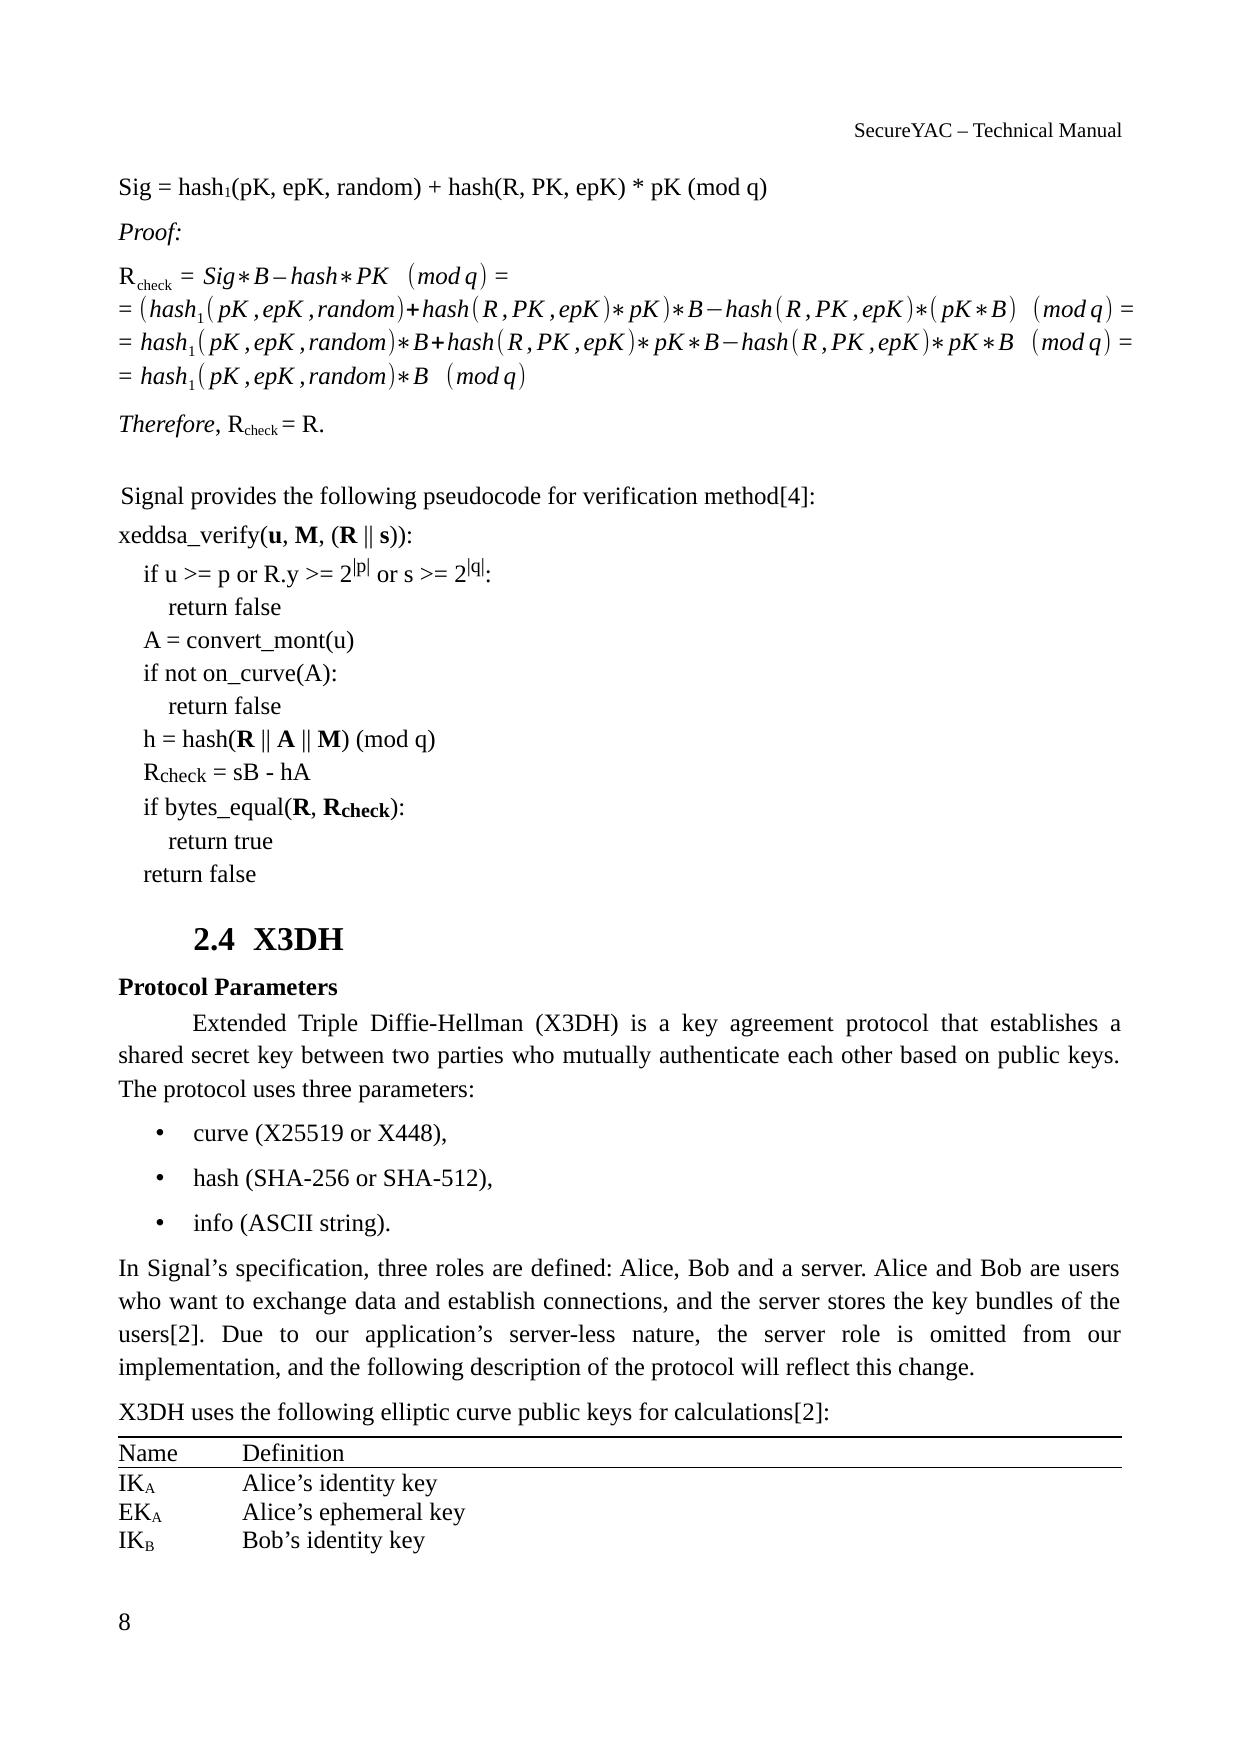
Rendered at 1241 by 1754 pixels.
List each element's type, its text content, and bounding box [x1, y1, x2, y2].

list curve (X25519 or X448), [156, 1118, 1122, 1147]
text Sig = hash1(pK, epK, random) + hash(R, PK, epK) * pK (mod q) [118, 172, 1122, 200]
list info (ASCII string). [156, 1208, 1122, 1237]
table_header Name [118, 1438, 242, 1466]
table_cell IKB [118, 1526, 242, 1554]
table_cell EKA [118, 1497, 242, 1526]
text Therefore, Rcheck = R. [118, 409, 1122, 438]
text Extended Triple Diffie-Hellman (X3DH) is a key agreement protocol that establishes a shared secret key between two parties who mutually authenticate each other based on public keys. The protocol uses three parameters: [118, 1008, 1122, 1102]
table_cell IKA [118, 1468, 242, 1497]
table_cell Alice’s ephemeral key [242, 1497, 1122, 1526]
subtitle Protocol Parameters [118, 972, 1122, 1001]
text Signal provides the following pseudocode for verification method[4]: [118, 481, 1122, 510]
text In Signal’s specification, three roles are defined: Alice, Bob and a server. Alice and Bob are users who want to exchange data and establish connections, and the server stores the key bundles of the users[2]. Due to our application’s server-less nature, the server role is omitted from our implementation, and the following description of the protocol will reflect this change. [118, 1253, 1122, 1381]
text xeddsa_verify(u, M, (R || s)): if u >= p or R.y >= 2|p| or s >= 2|q|: return false A = convert_mont(u) if not on_curve(A): return false h = hash(R || A || M) (mod q) Rcheck = sB - hA if bytes_equal(R, Rcheck): return true return false [118, 520, 1122, 888]
subtitle X3DH [193, 919, 1122, 957]
list hash (SHA-256 or SHA-512), [156, 1163, 1122, 1192]
table_cell Alice’s identity key [242, 1468, 1122, 1497]
text Proof: [118, 217, 1122, 245]
text X3DH uses the following elliptic curve public keys for calculations[2]: [118, 1397, 1122, 1426]
table_header Definition [242, 1438, 1122, 1466]
table_cell Bob’s identity key [242, 1526, 1122, 1554]
